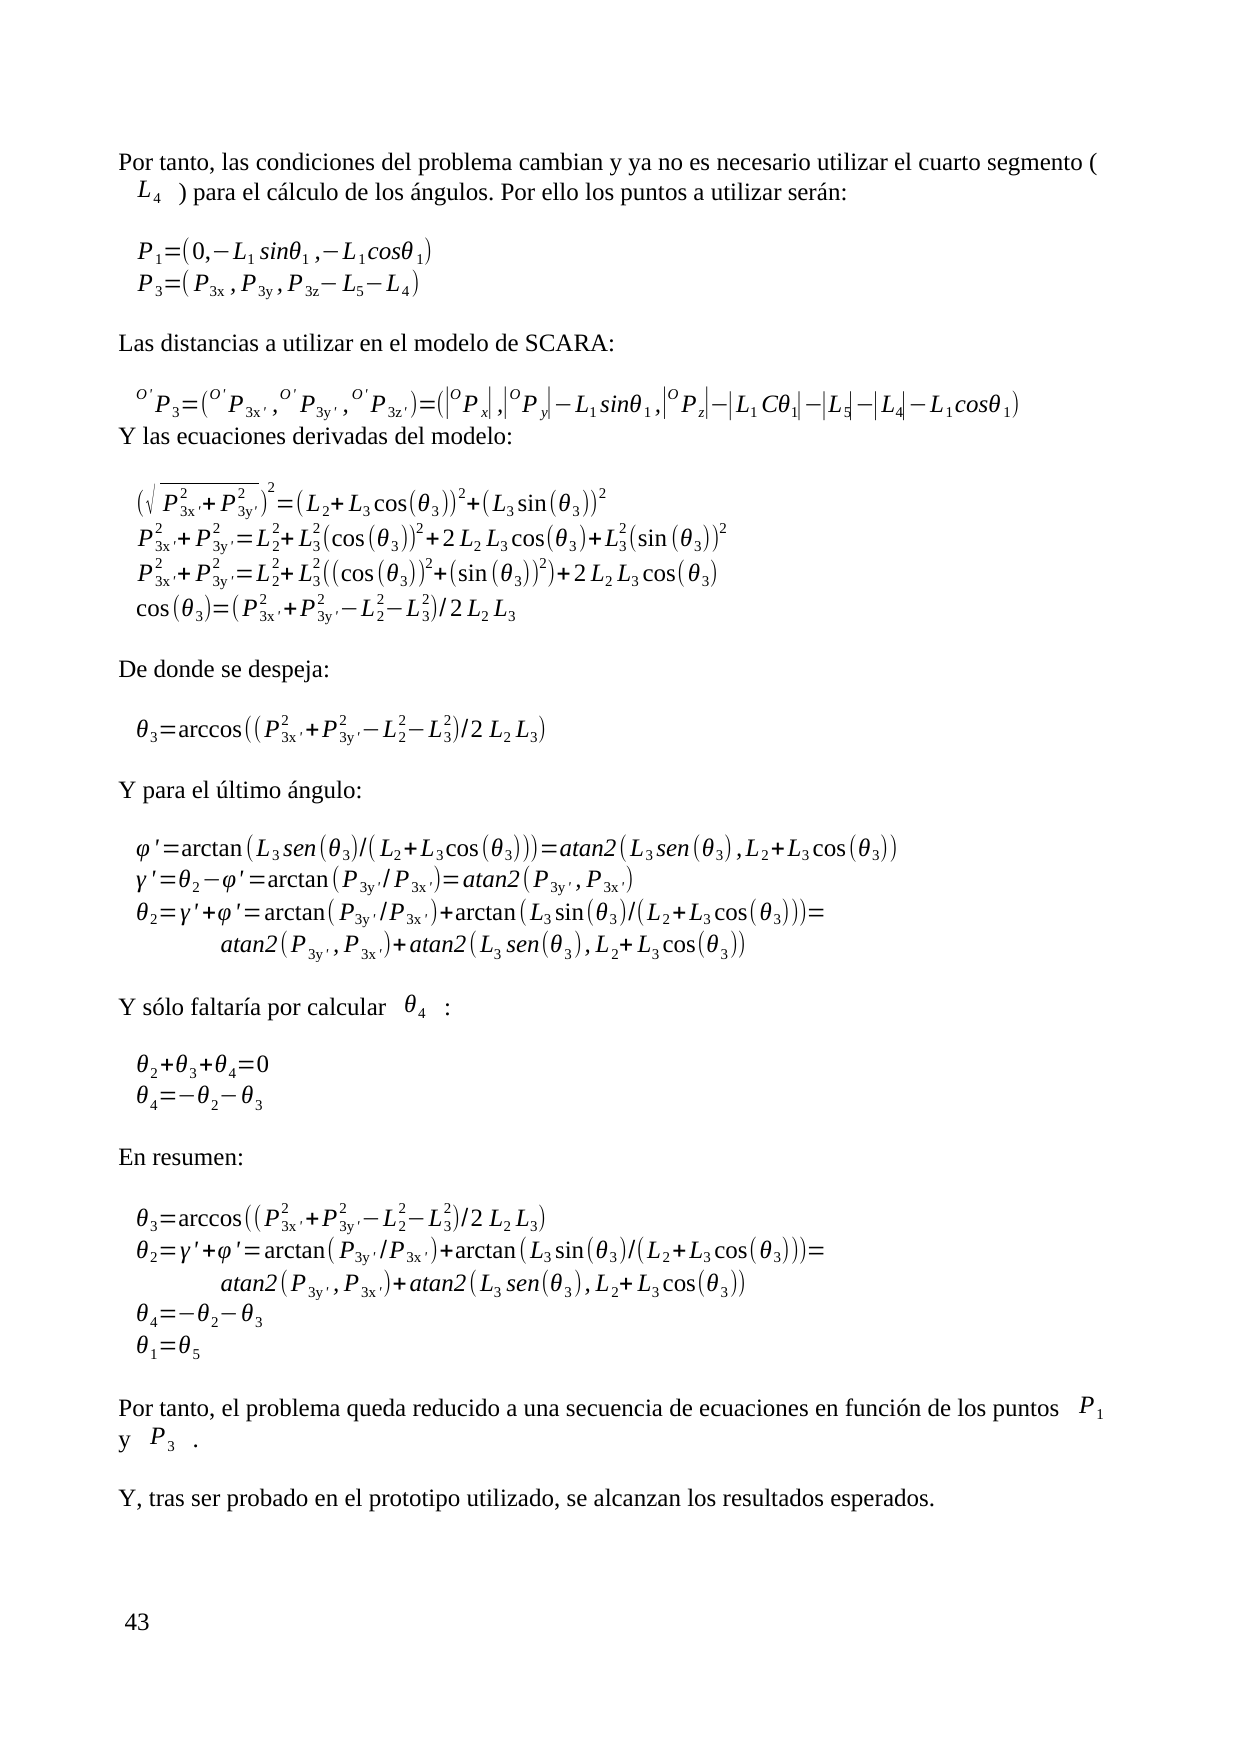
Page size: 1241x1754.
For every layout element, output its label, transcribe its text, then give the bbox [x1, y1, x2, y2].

text Y para el último ángulo: [118, 775, 1122, 804]
text Y sólo faltaría por calcular: [118, 990, 1122, 1022]
text Por tanto, las condiciones del problema cambian y ya no es necesario utilizar el cuarto segmento () para el cálculo de los ángulos. Por ello los puntos a utilizar serán: [118, 147, 1122, 207]
text Y, tras ser probado en el prototipo utilizado, se alcanzan los resultados esperados. [118, 1483, 1122, 1512]
text En resumen: [118, 1142, 1122, 1171]
text Por tanto, el problema queda reducido a una secuencia de ecuaciones en función de los puntosy. [118, 1391, 1122, 1454]
text Y las ecuaciones derivadas del modelo: [118, 421, 1122, 450]
text De donde se despeja: [118, 654, 1122, 682]
text Las distancias a utilizar en el modelo de SCARA: [118, 328, 1122, 357]
